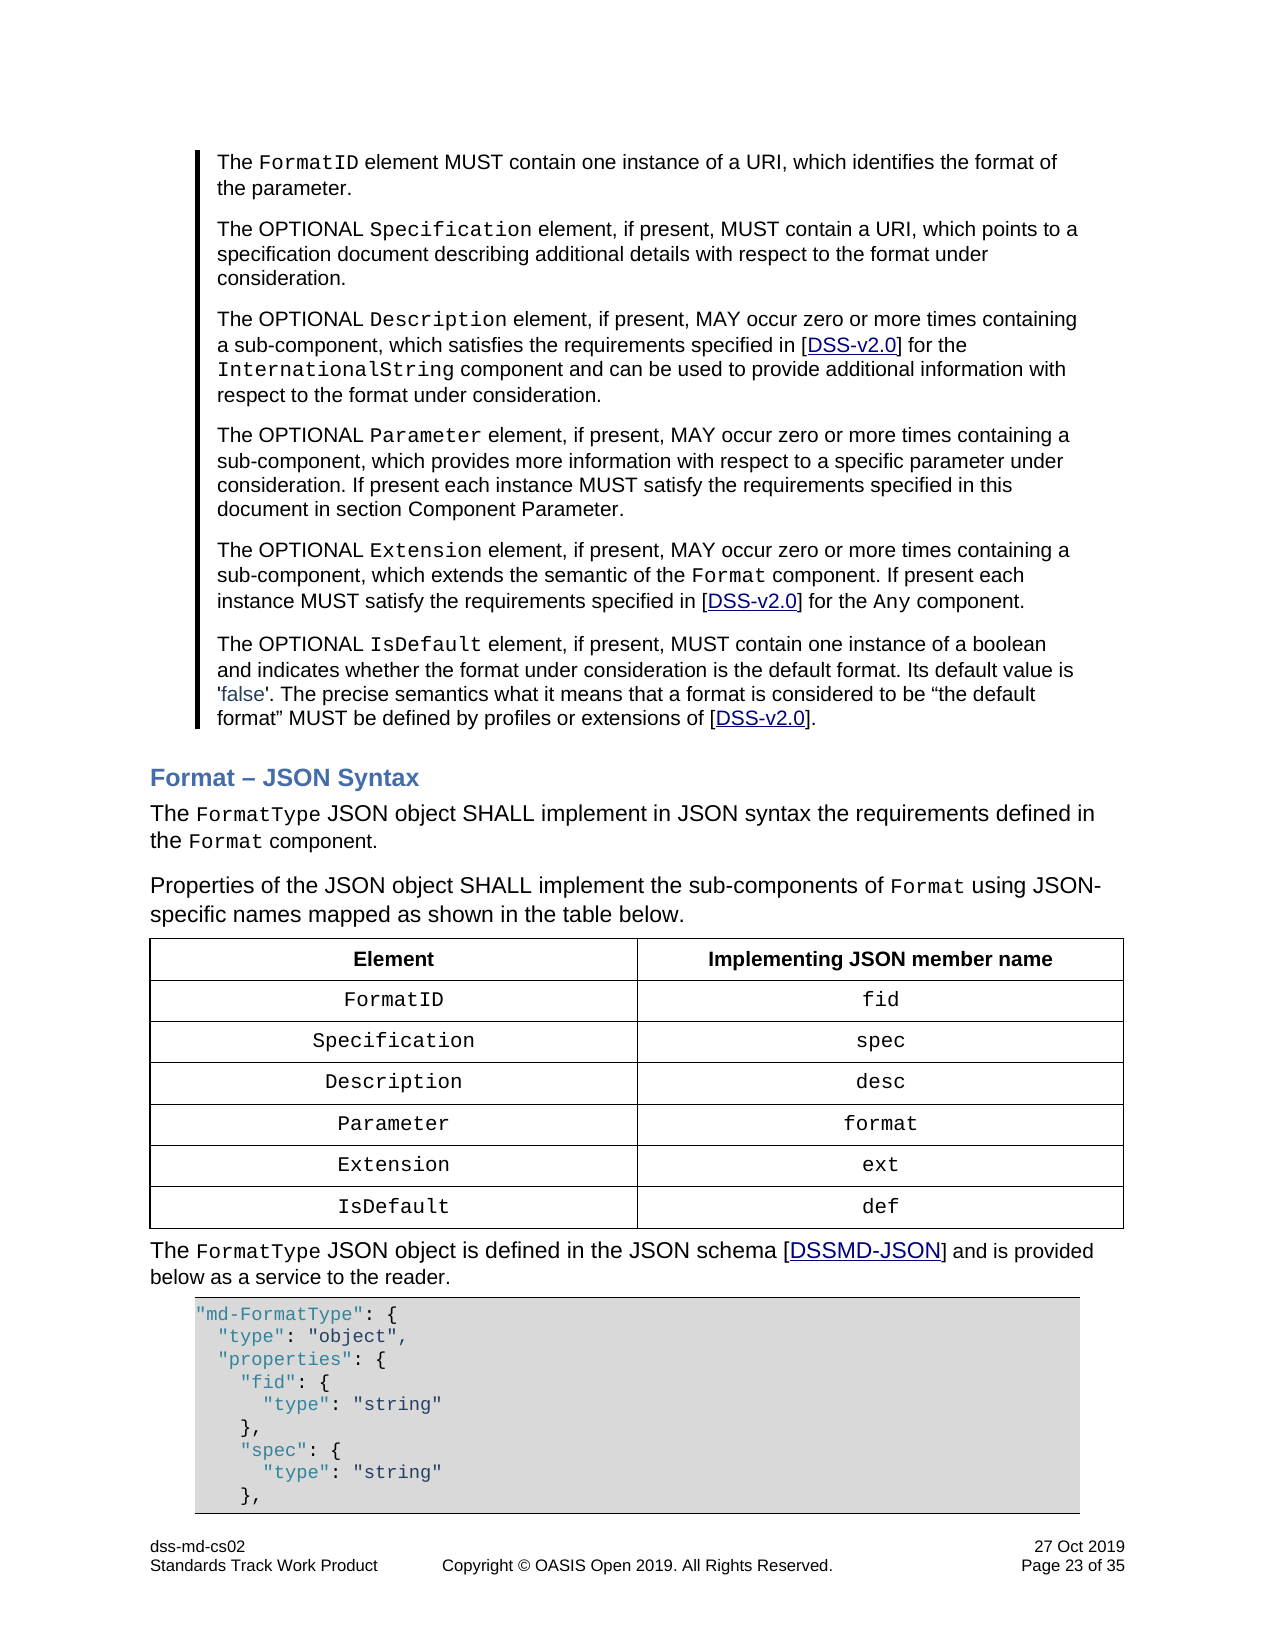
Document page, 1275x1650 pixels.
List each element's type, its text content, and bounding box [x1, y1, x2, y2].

table_cell ext [638, 1146, 1123, 1186]
text "type": "string" [195, 1388, 1080, 1411]
text "md-FormatType": { [195, 1298, 1080, 1320]
table_header Implementing JSON member name [638, 939, 1123, 979]
table_cell Description [151, 1063, 637, 1103]
table_cell fid [638, 981, 1123, 1021]
text "spec": { [195, 1433, 1080, 1456]
table_cell IsDefault [151, 1187, 637, 1228]
text The OPTIONAL Specification element, if present, MUST contain a URI, which points to a specification document describing additional details with respect to the format under consideration. [200, 216, 1080, 290]
text "fid": { [195, 1365, 1080, 1388]
table_cell Extension [151, 1146, 637, 1186]
text The OPTIONAL Parameter element, if present, MAY occur zero or more times containing a sub-component, which provides more information with respect to a specific parameter under consideration. If present each instance MUST satisfy the requirements specified in this document in section 3.1.5. [200, 423, 1080, 521]
text The OPTIONAL IsDefault element, if present, MUST contain one instance of a boolean and indicates whether the format under consideration is the default format. Its default value is 'false'. The precise semantics what it means that a format is considered to be “the default format” MUST be defined by profiles or extensions of [DSS-v2.0]. [200, 632, 1080, 729]
table_cell def [638, 1187, 1123, 1228]
table_cell format [638, 1105, 1123, 1145]
table_cell desc [638, 1063, 1123, 1103]
table_cell Parameter [151, 1105, 637, 1145]
table_cell Specification [151, 1022, 637, 1062]
text The FormatID element MUST contain one instance of a URI, which identifies the format of the parameter. [200, 150, 1080, 200]
text The FormatType JSON object SHALL implement in JSON syntax the requirements defined in the Format component. [150, 800, 1125, 855]
text "properties": { [195, 1342, 1080, 1365]
text "type": "object", [195, 1320, 1080, 1342]
text }, [195, 1479, 1080, 1513]
text The FormatType JSON object is defined in the JSON schema [DSSMD-JSON] and is provided below as a service to the reader. [150, 1237, 1125, 1289]
text The OPTIONAL Extension element, if present, MAY occur zero or more times containing a sub-component, which extends the semantic of the Format component. If present each instance MUST satisfy the requirements specified in [DSS-v2.0] for the Any component. [200, 537, 1080, 615]
subtitle Format – JSON Syntax [150, 763, 1125, 791]
text "type": "string" [195, 1456, 1080, 1479]
text The OPTIONAL Description element, if present, MAY occur zero or more times containing a sub-component, which satisfies the requirements specified in [DSS-v2.0] for the InternationalString component and can be used to provide additional information with respect to the format under consideration. [200, 307, 1080, 406]
text Properties of the JSON object SHALL implement the sub-components of Format using JSON-specific names mapped as shown in the table below. [150, 872, 1125, 928]
table_cell spec [638, 1022, 1123, 1062]
text }, [195, 1411, 1080, 1433]
table_cell FormatID [151, 981, 637, 1021]
table_header Element [151, 939, 637, 979]
